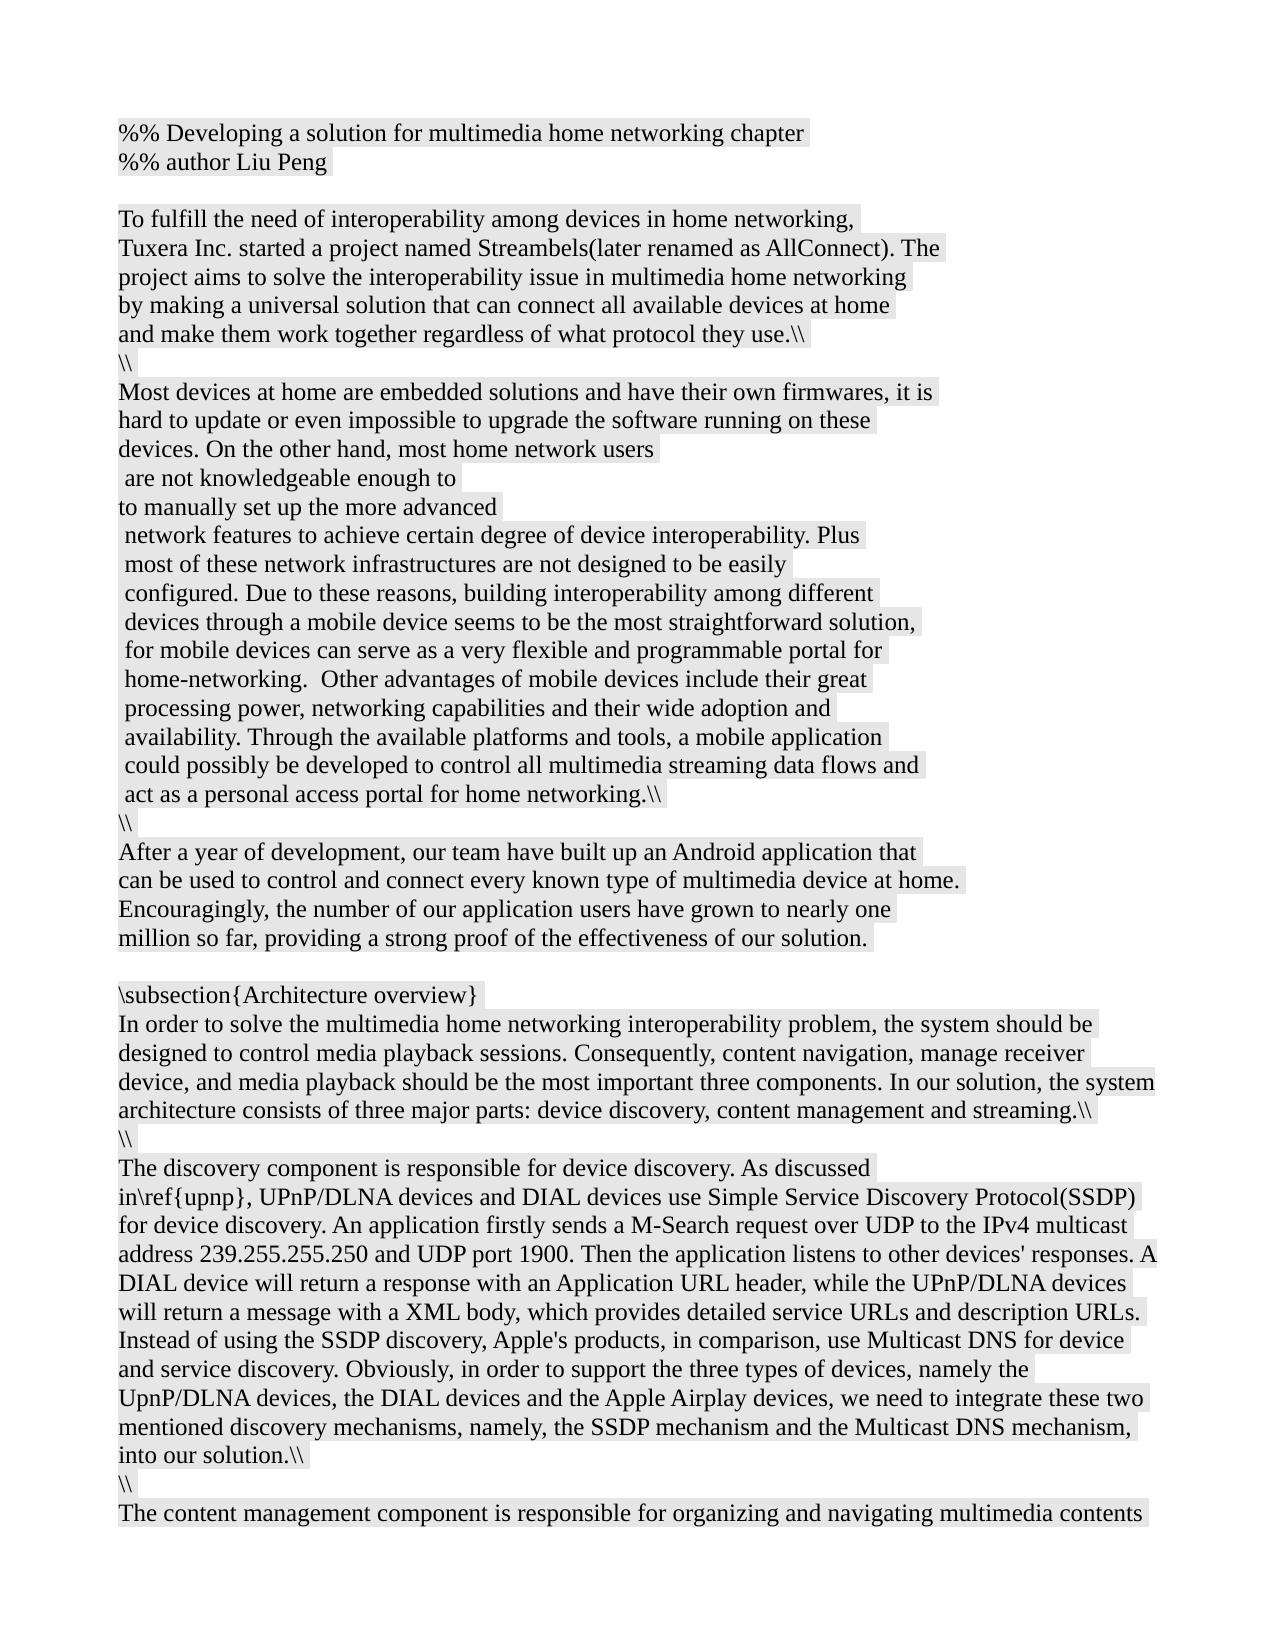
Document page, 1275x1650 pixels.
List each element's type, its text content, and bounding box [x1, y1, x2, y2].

text availability. Through the available platforms and tools, a mobile application [118, 722, 1157, 751]
text \subsection{Architecture overview} [118, 981, 1157, 1009]
text act as a personal access portal for home networking.\\ [118, 779, 1157, 808]
text for mobile devices can serve as a very flexible and programmable portal for [118, 636, 1157, 664]
text processing power, networking capabilities and their wide adoption and [118, 693, 1157, 722]
text devices. On the other hand, most home network users [118, 434, 1157, 463]
text %% author Liu Peng [118, 147, 1157, 176]
text network features to achieve certain degree of device interoperability. Plus [118, 521, 1157, 549]
text Encouragingly, the number of our application users have grown to nearly one [118, 894, 1157, 923]
text hard to update or even impossible to upgrade the software running on these [118, 406, 1157, 434]
text home-networking. Other advantages of mobile devices include their great [118, 664, 1157, 693]
text are not knowledgeable enough to [118, 463, 1157, 492]
text most of these network infrastructures are not designed to be easily [118, 549, 1157, 578]
text million so far, providing a strong proof of the effectiveness of our solution. [118, 923, 1157, 952]
text in\ref{upnp}, UPnP/DLNA devices and DIAL devices use Simple Service Discovery Protocol(SSDP) for device discovery. An application firstly sends a M-Search request over UDP to the IPv4 multicast address 239.255.255.250 and UDP port 1900. Then the application listens to other devices' responses. A DIAL device will return a response with an Application URL header, while the UPnP/DLNA devices will return a message with a XML body, which provides detailed service URLs and description URLs. Instead of using the SSDP discovery, Apple's products, in comparison, use Multicast DNS for device and service discovery. Obviously, in order to support the three types of devices, namely the UpnP/DLNA devices, the DIAL devices and the Apple Airplay devices, we need to integrate these two mentioned discovery mechanisms, namely, the SSDP mechanism and the Multicast DNS mechanism, into our solution.\\ [118, 1182, 1157, 1469]
text Tuxera Inc. started a project named Streambels(later renamed as AllConnect). The [118, 233, 1157, 262]
text In order to solve the multimedia home networking interoperability problem, the system should be designed to control media playback sessions. Consequently, content navigation, manage receiver device, and media playback should be the most important three components. In our solution, the system architecture consists of three major parts: device discovery, content management and streaming.\\ [118, 1009, 1157, 1124]
text by making a universal solution that can connect all available devices at home [118, 291, 1157, 319]
text to manually set up the more advanced [118, 492, 1157, 521]
text \\ [118, 1469, 1157, 1498]
text Most devices at home are embedded solutions and have their own firmwares, it is [118, 377, 1157, 406]
text To fulfill the need of interoperability among devices in home networking, [118, 204, 1157, 233]
text After a year of development, our team have built up an Android application that [118, 837, 1157, 866]
text \\ [118, 348, 1157, 377]
text \\ [118, 1124, 1157, 1153]
text can be used to control and connect every known type of multimedia device at home. [118, 866, 1157, 894]
text configured. Due to these reasons, building interoperability among different [118, 578, 1157, 607]
text The content management component is responsible for organizing and navigating multimedia contents [118, 1498, 1157, 1527]
text and make them work together regardless of what protocol they use.\\ [118, 319, 1157, 348]
text %% Developing a solution for multimedia home networking chapter [118, 118, 1157, 147]
text \\ [118, 808, 1157, 837]
text could possibly be developed to control all multimedia streaming data flows and [118, 751, 1157, 779]
text The discovery component is responsible for device discovery. As discussed [118, 1153, 1157, 1182]
text devices through a mobile device seems to be the most straightforward solution, [118, 607, 1157, 636]
text project aims to solve the interoperability issue in multimedia home networking [118, 262, 1157, 291]
